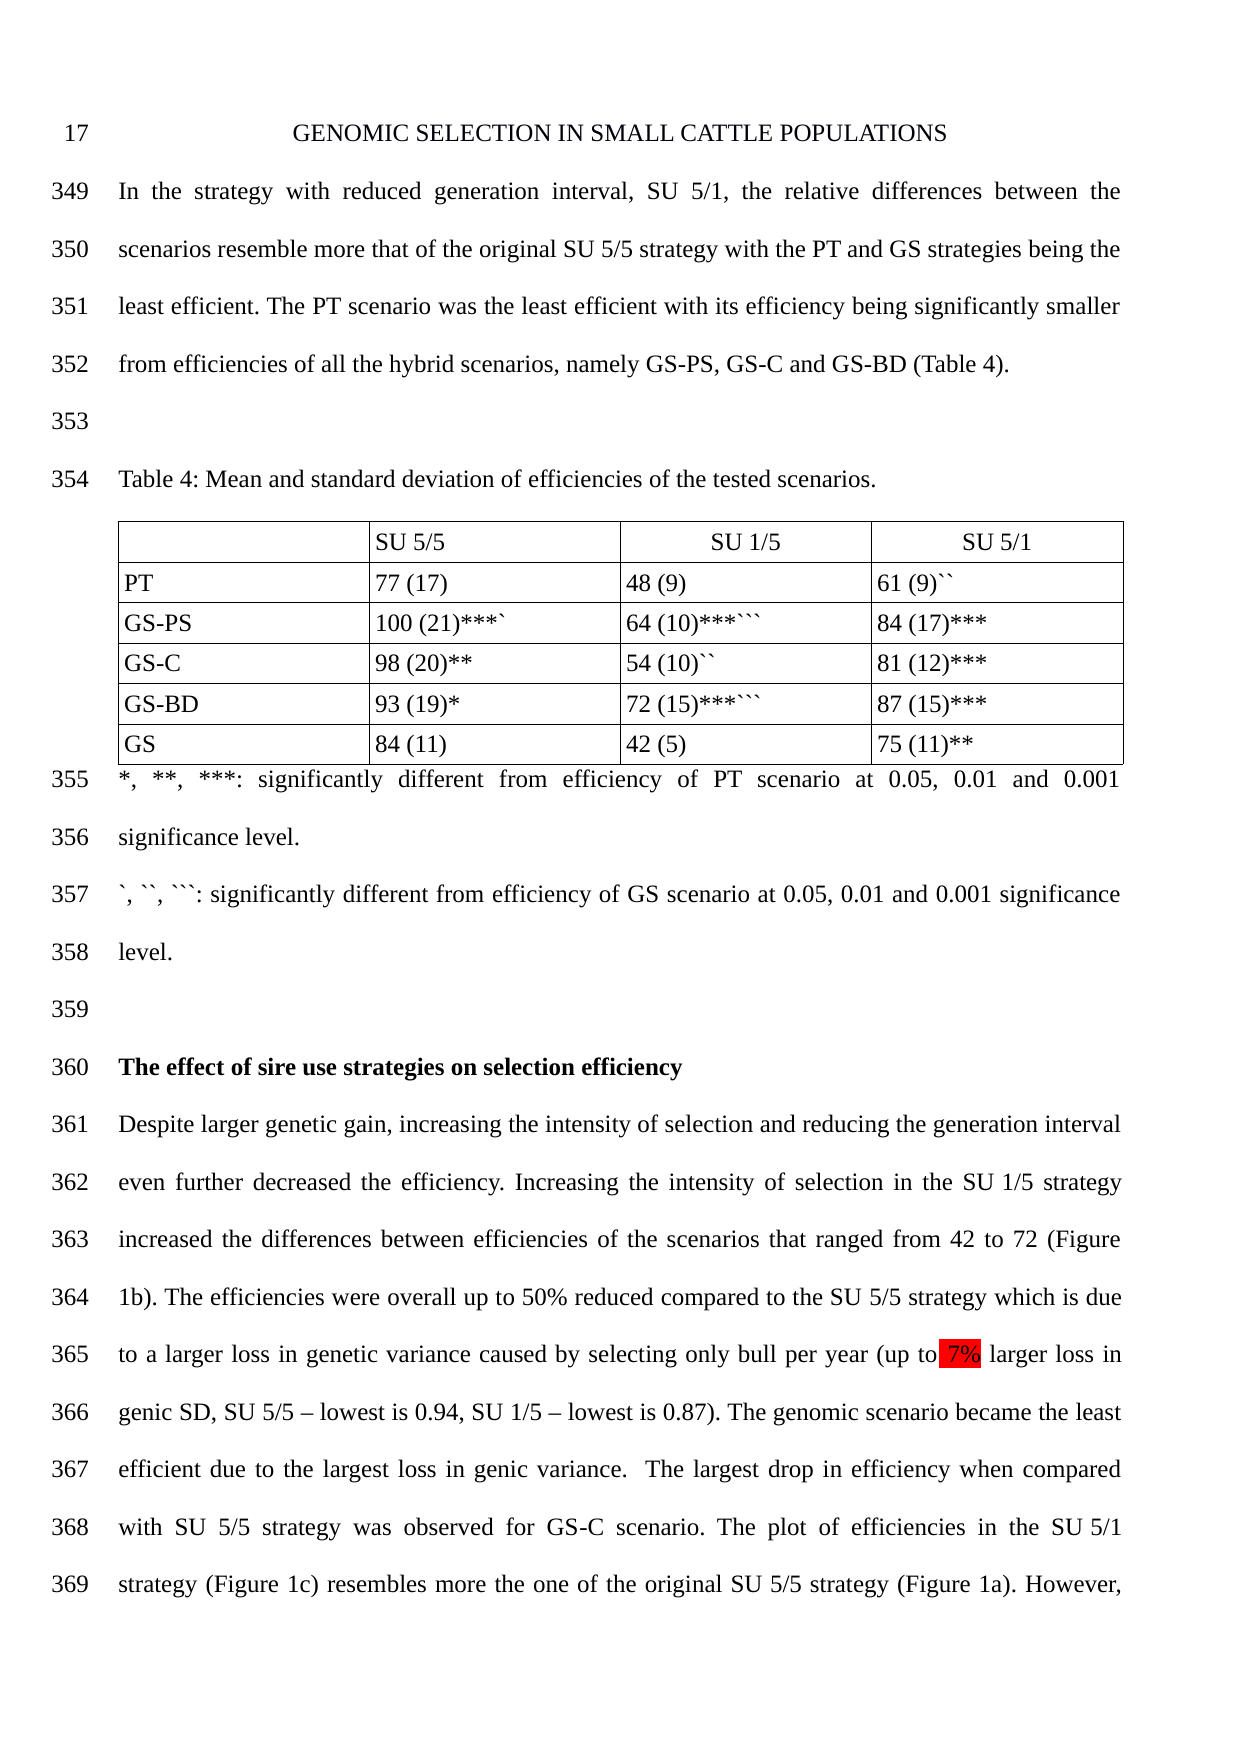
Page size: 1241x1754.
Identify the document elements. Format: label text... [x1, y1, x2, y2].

table_cell 77 (17) [370, 563, 620, 602]
table_cell 61 (9)`` [872, 563, 1123, 602]
text `, ``, ```: significantly different from efficiency of GS scenario at 0.05, 0.01 and 0.001 significance level. [118, 879, 1122, 965]
table_cell 98 (20)** [370, 644, 620, 683]
table_cell 100 (21)***` [370, 603, 620, 643]
text Despite larger genetic gain, increasing the intensity of selection and reducing the generation interval even further decreased the efficiency. Increasing the intensity of selection in the SU 1/5 strategy increased the differences between efficiencies of the scenarios that ranged from 42 to 72 (Figure 1b). The efficiencies were overall up to 50% reduced compared to the SU 5/5 strategy which is due to a larger loss in genetic variance caused by selecting only bull per year (up to 7% larger loss in genic SD, SU 5/5 – lowest is 0.94, SU 1/5 – lowest is 0.87). The genomic scenario became the least efficient due to the largest loss in genic variance. The largest drop in efficiency when compared with SU 5/5 strategy was observed for GS‑C scenario. The plot of efficiencies in the SU 5/1 strategy (Figure 1c) resembles more the one of the original SU 5/5 strategy (Figure 1a). However, [118, 1109, 1122, 1598]
table_cell 84 (11) [370, 725, 620, 764]
table_header SU 1/5 [621, 522, 871, 562]
table_cell GS [119, 725, 369, 764]
table_cell PT [119, 563, 369, 602]
table_cell GS-PS [119, 603, 369, 643]
table_cell 42 (5) [621, 725, 871, 764]
table_cell 75 (11)** [872, 725, 1123, 764]
table_cell 93 (19)* [370, 684, 620, 723]
table_header [119, 522, 369, 562]
table_cell GS-BD [119, 684, 369, 723]
table_cell GS-C [119, 644, 369, 683]
table_cell 84 (17)*** [872, 603, 1123, 643]
table_header SU 5/5 [370, 522, 620, 562]
table_header SU 5/1 [872, 522, 1123, 562]
text The effect of sire use strategies on selection efficiency [118, 1052, 1122, 1080]
text In the strategy with reduced generation interval, SU 5/1, the relative differences between the scenarios resemble more that of the original SU 5/5 strategy with the PT and GS strategies being the least efficient. The PT scenario was the least efficient with its efficiency being significantly smaller from efficiencies of all the hybrid scenarios, namely GS-PS, GS-C and GS-BD (Table 4). [118, 176, 1122, 378]
table_cell 54 (10)`` [621, 644, 871, 683]
text *, **, ***: significantly different from efficiency of PT scenario at 0.05, 0.01 and 0.001 significance level. [118, 765, 1122, 850]
table_cell 87 (15)*** [872, 684, 1123, 723]
table_cell 72 (15)***``` [621, 684, 871, 723]
text Table 4: Mean and standard deviation of efficiencies of the tested scenarios. [118, 464, 1122, 493]
table_cell 48 (9) [621, 563, 871, 602]
table_cell 81 (12)*** [872, 644, 1123, 683]
table_cell 64 (10)***``` [621, 603, 871, 643]
